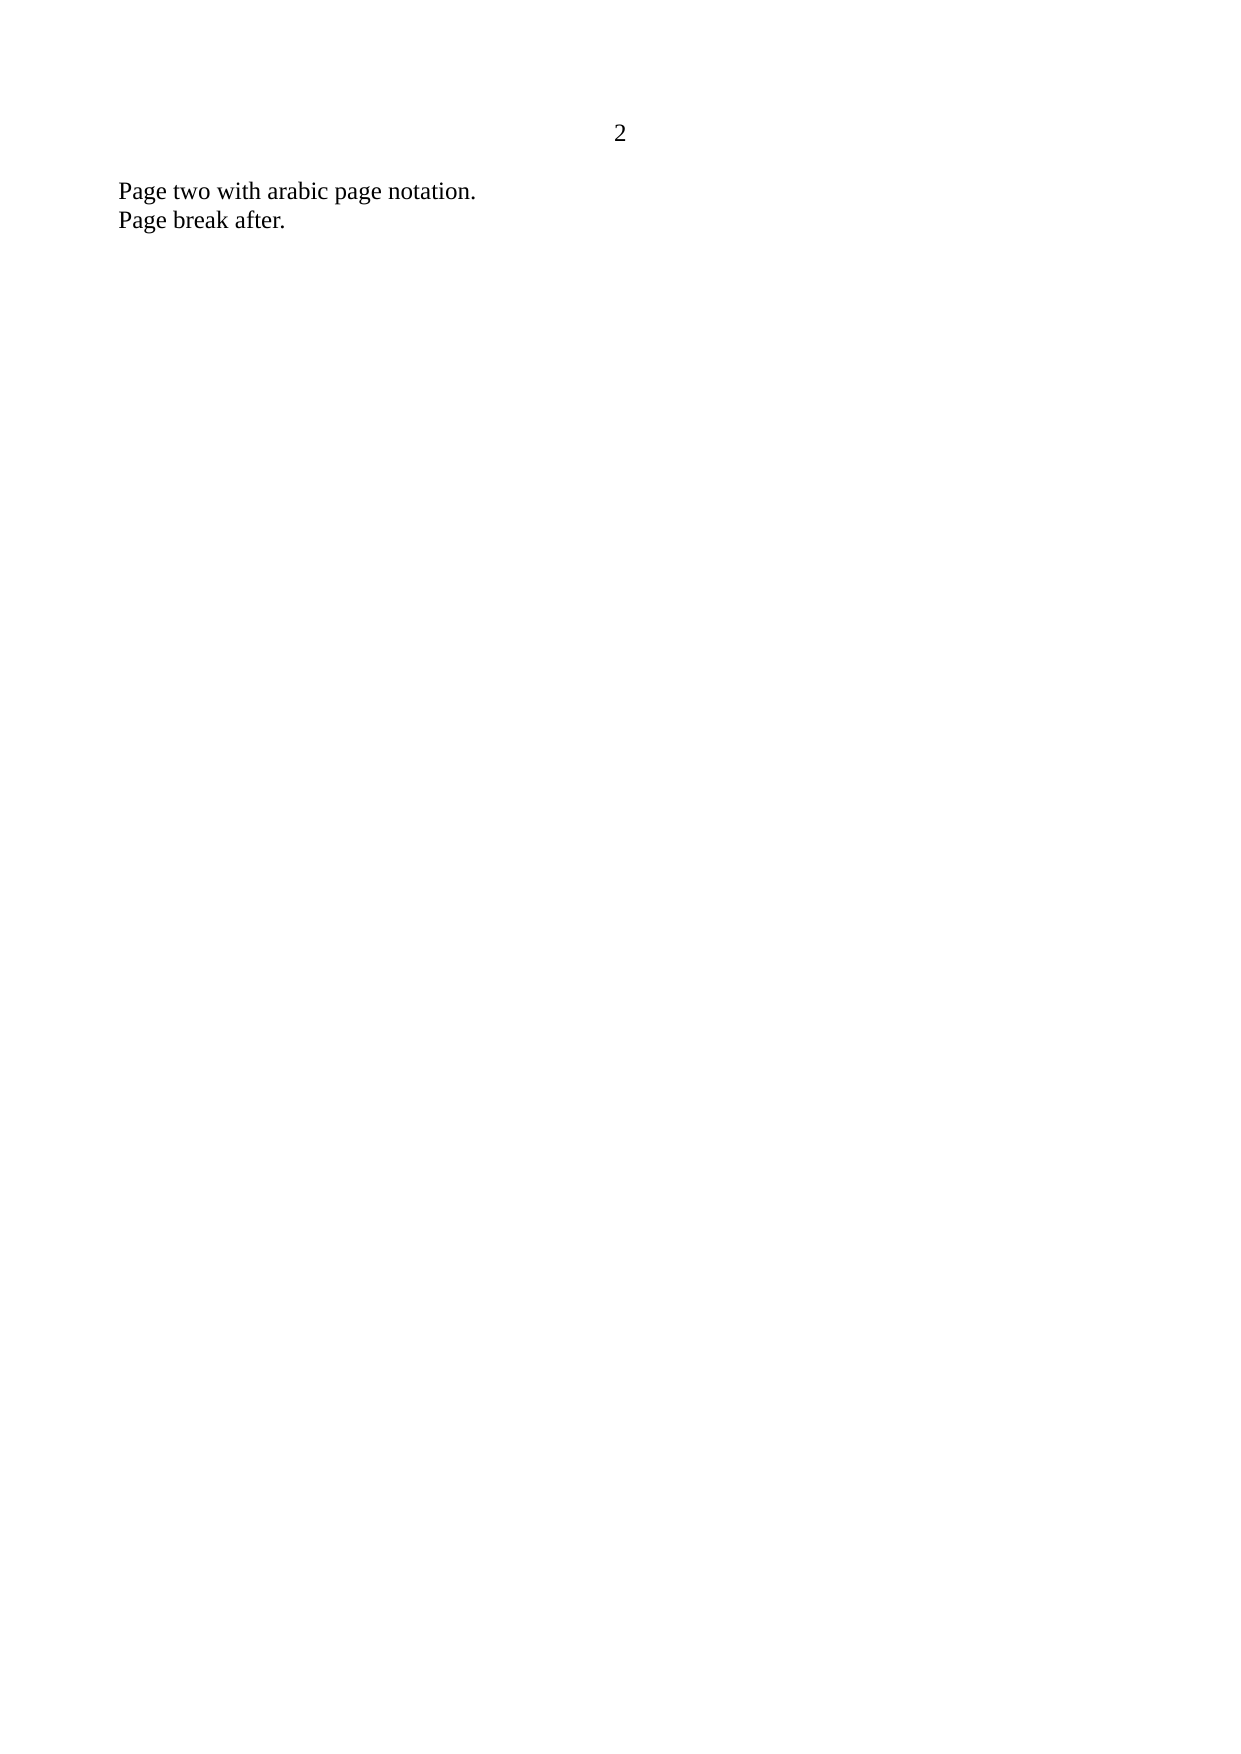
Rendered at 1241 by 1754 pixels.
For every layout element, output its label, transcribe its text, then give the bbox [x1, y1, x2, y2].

text Page break after. [118, 205, 1122, 234]
text Page two with arabic page notation. [118, 176, 1122, 205]
